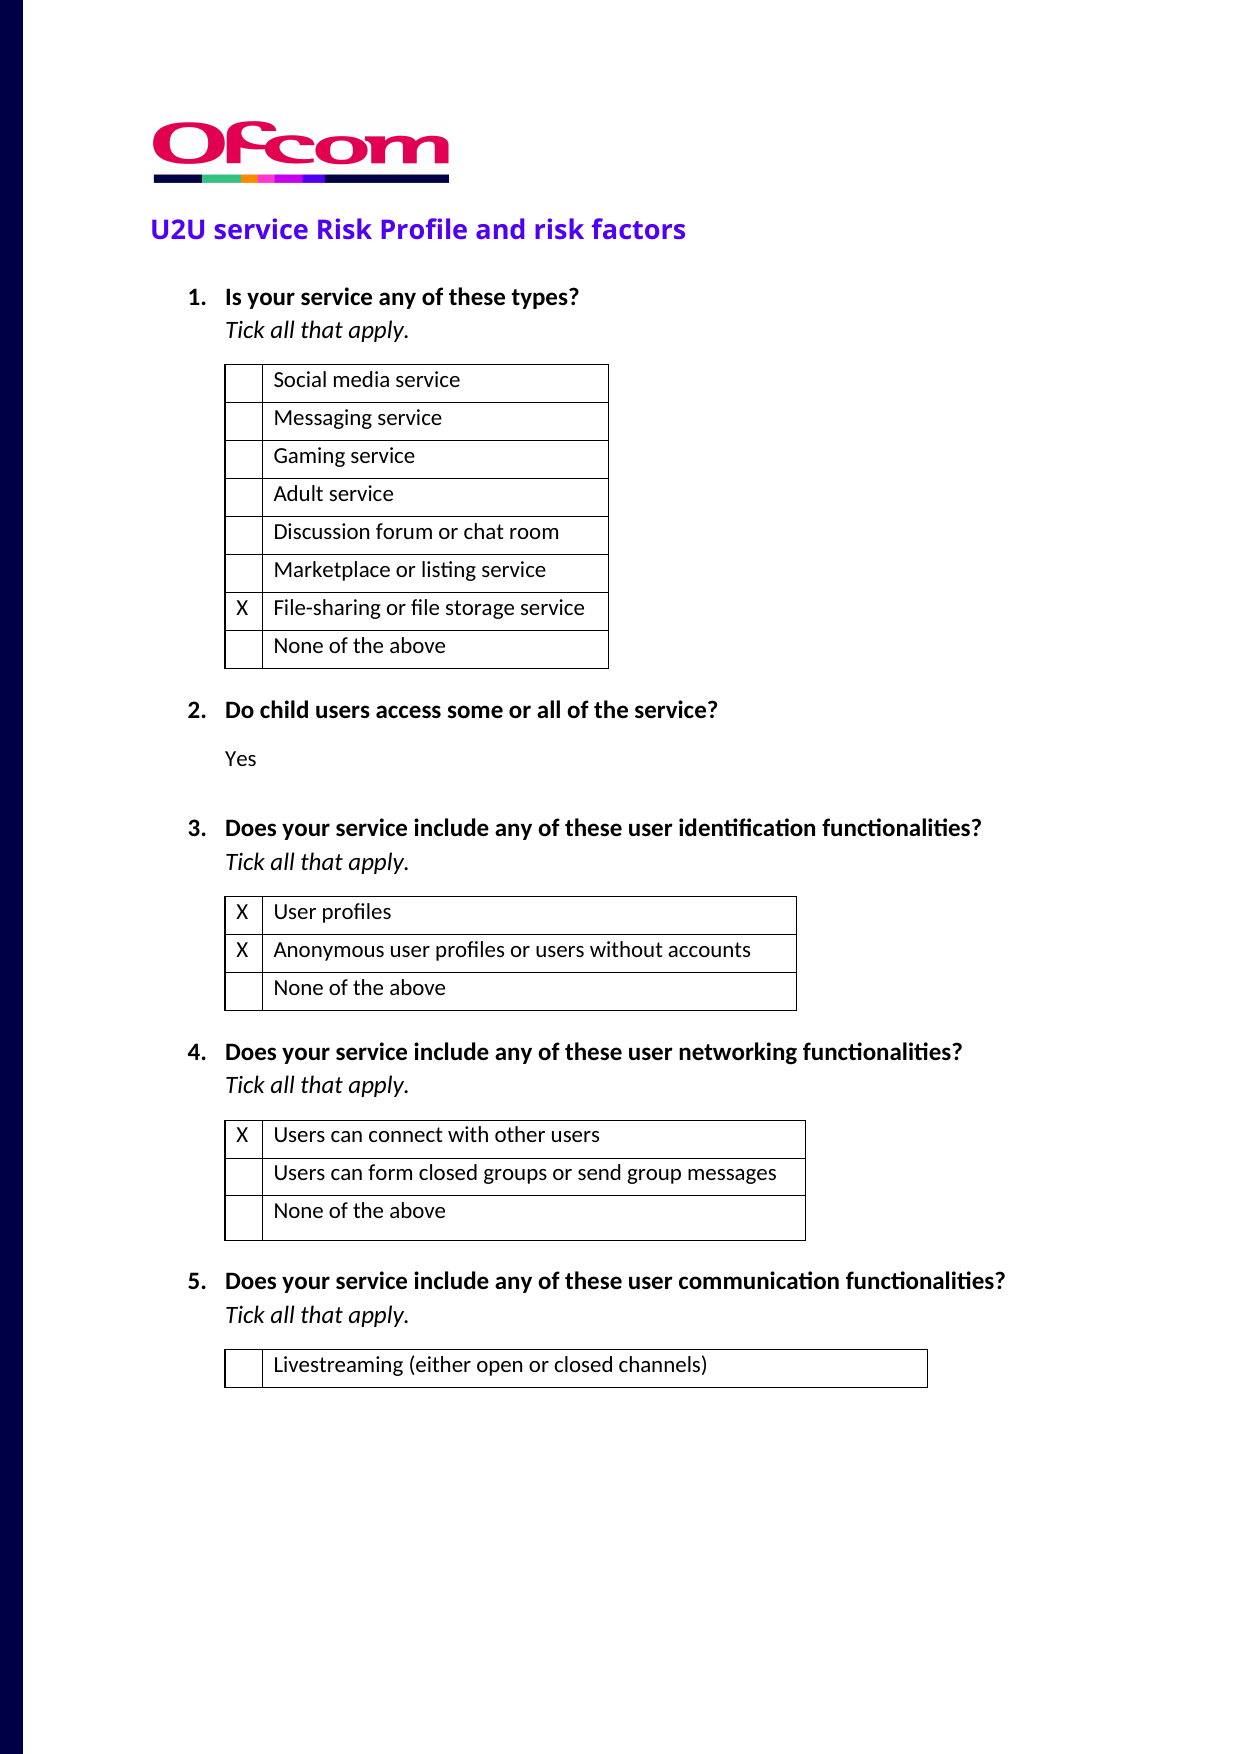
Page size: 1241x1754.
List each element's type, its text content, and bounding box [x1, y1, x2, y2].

table_cell Gaming service [263, 441, 608, 478]
table_cell File-sharing or file storage service [263, 593, 608, 630]
table_cell None of the above [263, 1196, 805, 1239]
table_header Users can connect with other users [263, 1121, 805, 1157]
table_cell [226, 441, 262, 478]
list Does your service include any of these user communication functionalities? Tick all that apply. [187, 1266, 1090, 1329]
table_cell [226, 1196, 262, 1239]
table_header [226, 365, 262, 402]
table_header [226, 1350, 262, 1387]
table_cell X [226, 593, 262, 630]
table_header User profiles [263, 897, 796, 934]
table_cell Anonymous user profiles or users without accounts [263, 935, 796, 972]
table_header Livestreaming (either open or closed channels) [263, 1350, 927, 1387]
picture [150, 118, 452, 186]
list Does your service include any of these user networking functionalities? Tick all that apply. [187, 1036, 1090, 1100]
table_cell Users can form closed groups or send group messages [263, 1159, 805, 1195]
table_header Social media service [263, 365, 608, 402]
table_cell None of the above [263, 973, 796, 1010]
table_cell [226, 1159, 262, 1195]
table_cell X [226, 935, 262, 972]
table_cell [226, 479, 262, 516]
table_header X [226, 897, 262, 934]
table_cell Marketplace or listing service [263, 555, 608, 592]
table_header X [226, 1121, 262, 1157]
table_cell [226, 973, 262, 1010]
table_cell None of the above [263, 631, 608, 668]
table_cell [226, 403, 262, 440]
table_cell Discussion forum or chat room [263, 517, 608, 554]
list Does your service include any of these user identification functionalities? Tick all that apply. [187, 812, 1090, 876]
table_cell [226, 555, 262, 592]
text Yes [225, 744, 1090, 772]
table_cell [226, 631, 262, 668]
table_cell Adult service [263, 479, 608, 516]
table_cell [226, 517, 262, 554]
list Do child users access some or all of the service? [187, 694, 1090, 724]
table_cell Messaging service [263, 403, 608, 440]
subtitle U2U service Risk Profile and risk factors [150, 211, 1090, 248]
list Is your service any of these types? Tick all that apply. [187, 281, 1090, 345]
